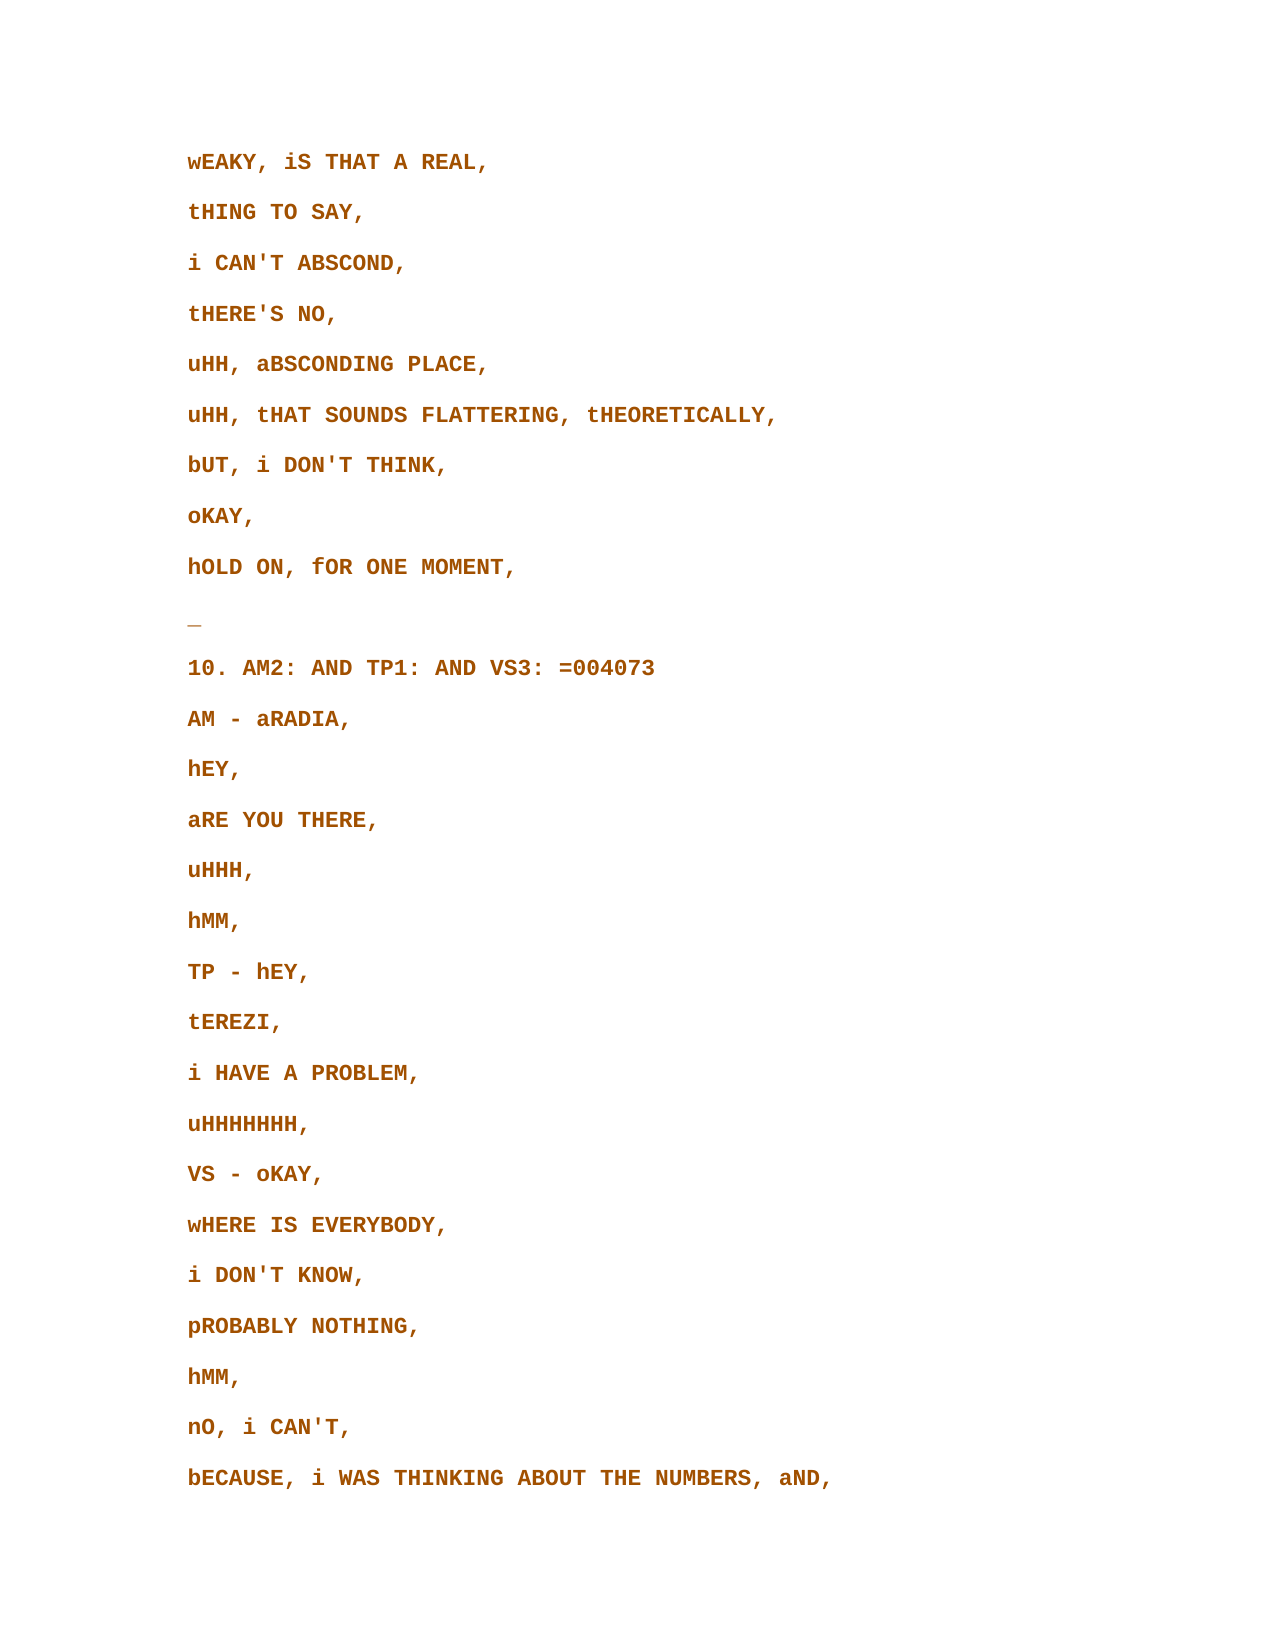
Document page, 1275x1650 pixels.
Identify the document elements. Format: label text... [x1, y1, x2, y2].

text tHERE'S NO, [187, 302, 1087, 328]
text uHH, tHAT SOUNDS FLATTERING, tHEORETICALLY, [187, 403, 1087, 429]
text AM - aRADIA, [187, 707, 1087, 733]
text oKAY, [187, 504, 1087, 530]
text wHERE IS EVERYBODY, [187, 1213, 1087, 1239]
text _ [187, 606, 1087, 632]
text i HAVE A PROBLEM, [187, 1061, 1087, 1087]
text aRE YOU THERE, [187, 808, 1087, 834]
text wEAKY, iS THAT A REAL, [187, 150, 1087, 176]
text pROBABLY NOTHING, [187, 1314, 1087, 1340]
text hMM, [187, 1365, 1087, 1391]
text nO, i CAN'T, [187, 1416, 1087, 1442]
text tHING TO SAY, [187, 201, 1087, 227]
text 10. AM2: AND TP1: AND VS3: =004073 [187, 656, 1087, 682]
text bECAUSE, i WAS THINKING ABOUT THE NUMBERS, aND, [187, 1466, 1087, 1492]
text i CAN'T ABSCOND, [187, 251, 1087, 277]
text uHHH, [187, 859, 1087, 885]
text i DON'T KNOW, [187, 1264, 1087, 1290]
text uHHHHHHH, [187, 1112, 1087, 1138]
text hEY, [187, 757, 1087, 783]
text uHH, aBSCONDING PLACE, [187, 352, 1087, 378]
text hMM, [187, 909, 1087, 935]
text VS - oKAY, [187, 1162, 1087, 1188]
text TP - hEY, [187, 960, 1087, 986]
text hOLD ON, fOR ONE MOMENT, [187, 555, 1087, 581]
text bUT, i DON'T THINK, [187, 454, 1087, 480]
text tEREZI, [187, 1011, 1087, 1037]
